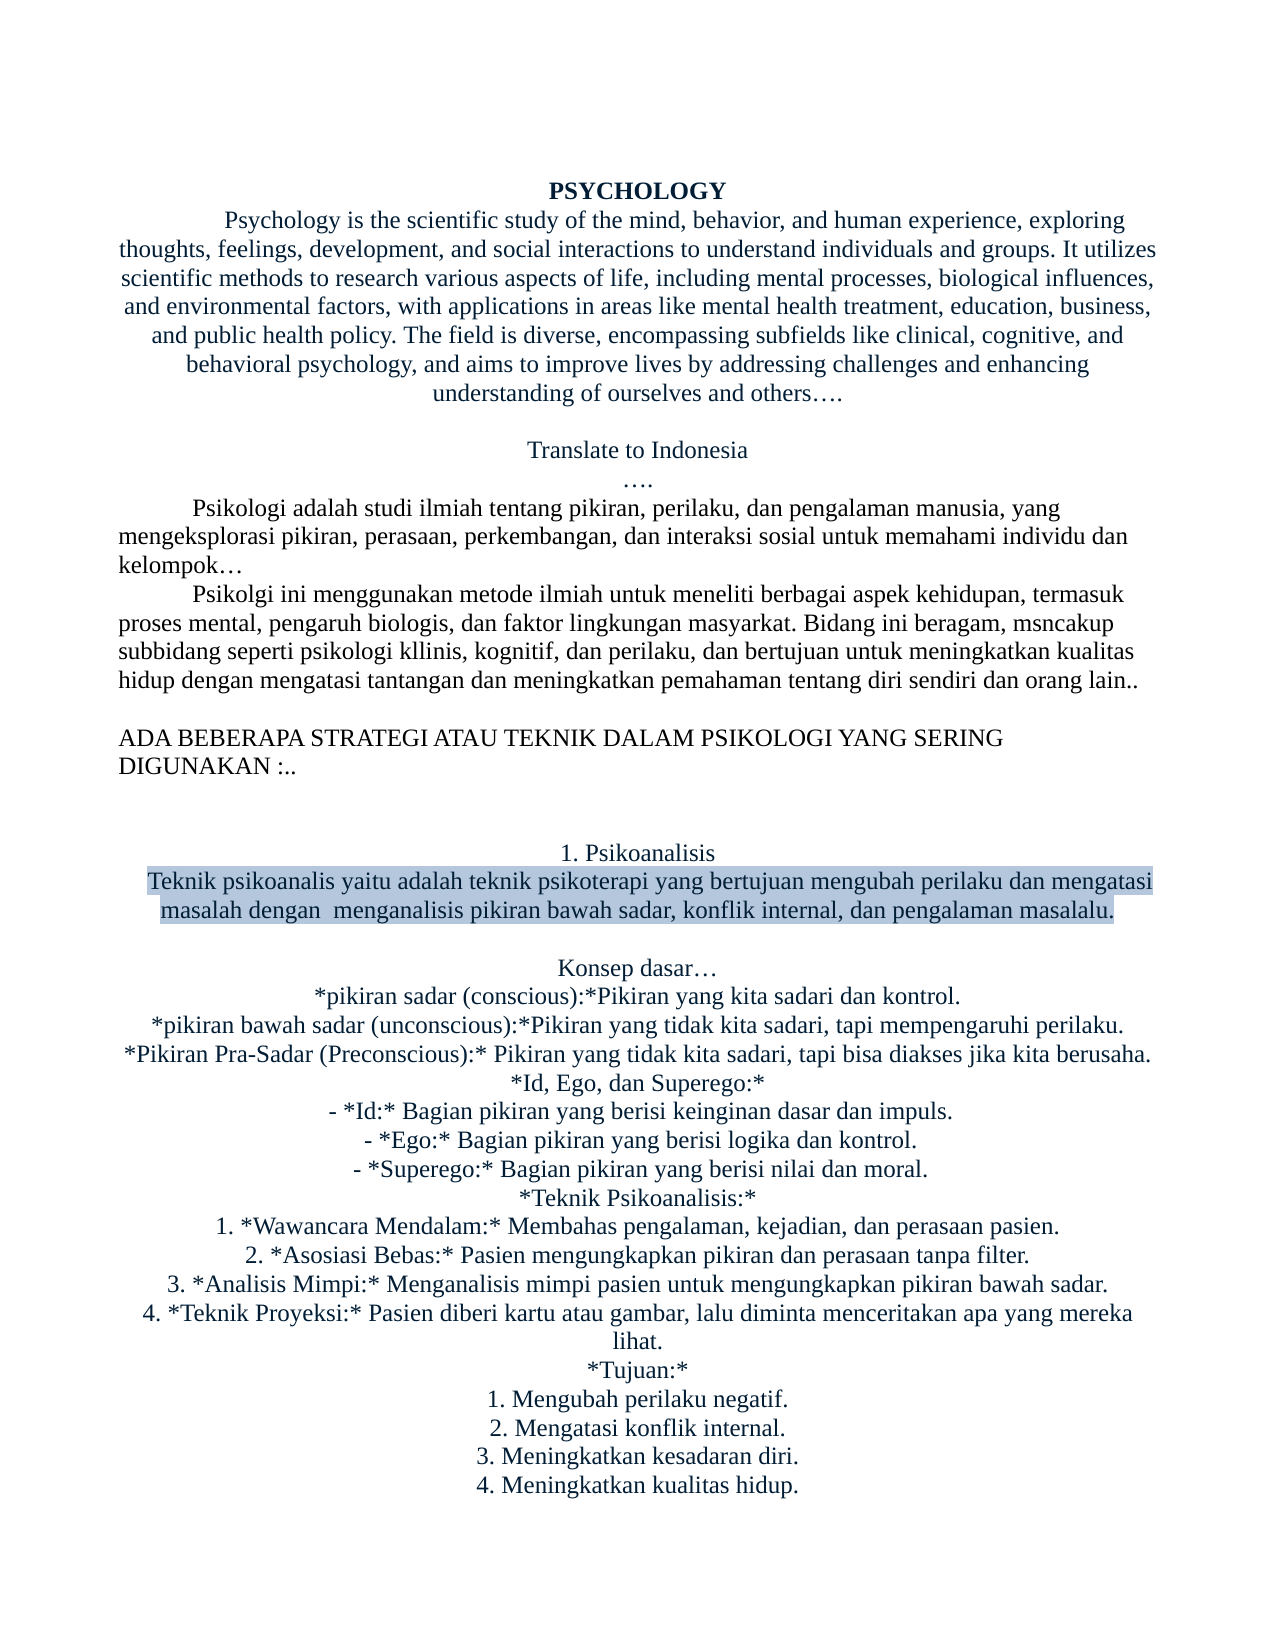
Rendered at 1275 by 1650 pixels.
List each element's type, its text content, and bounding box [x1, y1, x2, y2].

text …. [118, 464, 1157, 493]
text *Pikiran Pra-Sadar (Preconscious):* Pikiran yang tidak kita sadari, tapi bisa diakses jika kita berusaha. *Id, Ego, dan Superego:* - *Id:* Bagian pikiran yang berisi keinginan dasar dan impuls. - *Ego:* Bagian pikiran yang berisi logika dan kontrol. - *Superego:* Bagian pikiran yang berisi nilai dan moral. *Teknik Psikoanalisis:* 1. *Wawancara Mendalam:* Membahas pengalaman, kejadian, dan perasaan pasien. 2. *Asosiasi Bebas:* Pasien mengungkapkan pikiran dan perasaan tanpa filter. 3. *Analisis Mimpi:* Menganalisis mimpi pasien untuk mengungkapkan pikiran bawah sadar. 4. *Teknik Proyeksi:* Pasien diberi kartu atau gambar, lalu diminta menceritakan apa yang mereka lihat. *Tujuan:* 1. Mengubah perilaku negatif. 2. Mengatasi konflik internal. 3. Meningkatkan kesadaran diri. 4. Meningkatkan kualitas hidup. [118, 1039, 1157, 1499]
text ADA BEBERAPA STRATEGI ATAU TEKNIK DALAM PSIKOLOGI YANG SERING DIGUNAKAN :.. [118, 723, 1157, 780]
text Psychology is the scientific study of the mind, behavior, and human experience, exploring thoughts, feelings, development, and social interactions to understand individuals and groups. It utilizes scientific methods to research various aspects of life, including mental processes, biological influences, and environmental factors, with applications in areas like mental health treatment, education, business, and public health policy. The field is diverse, encompassing subfields like clinical, cognitive, and behavioral psychology, and aims to improve lives by addressing challenges and enhancing understanding of ourselves and others…. [118, 205, 1157, 406]
text Translate to Indonesia [118, 435, 1157, 464]
text Teknik psikoanalis yaitu adalah teknik psikoterapi yang bertujuan mengubah perilaku dan mengatasi masalah dengan menganalisis pikiran bawah sadar, konflik internal, dan pengalaman masalalu. [118, 866, 1157, 924]
text 1. Psikoanalisis [118, 838, 1157, 866]
text Psikolgi ini menggunakan metode ilmiah untuk meneliti berbagai aspek kehidupan, termasuk proses mental, pengaruh biologis, dan faktor lingkungan masyarkat. Bidang ini beragam, msncakup subbidang seperti psikologi kllinis, kognitif, dan perilaku, dan bertujuan untuk meningkatkan kualitas hidup dengan mengatasi tantangan dan meningkatkan pemahaman tentang diri sendiri dan orang lain.. [118, 579, 1157, 694]
text PSYCHOLOGY [118, 176, 1157, 205]
text Konsep dasar… [118, 953, 1157, 981]
text *pikiran bawah sadar (unconscious):*Pikiran yang tidak kita sadari, tapi mempengaruhi perilaku. [118, 1010, 1157, 1039]
text Psikologi adalah studi ilmiah tentang pikiran, perilaku, dan pengalaman manusia, yang mengeksplorasi pikiran, perasaan, perkembangan, dan interaksi sosial untuk memahami individu dan kelompok… [118, 493, 1157, 579]
text *pikiran sadar (conscious):*Pikiran yang kita sadari dan kontrol. [118, 981, 1157, 1010]
